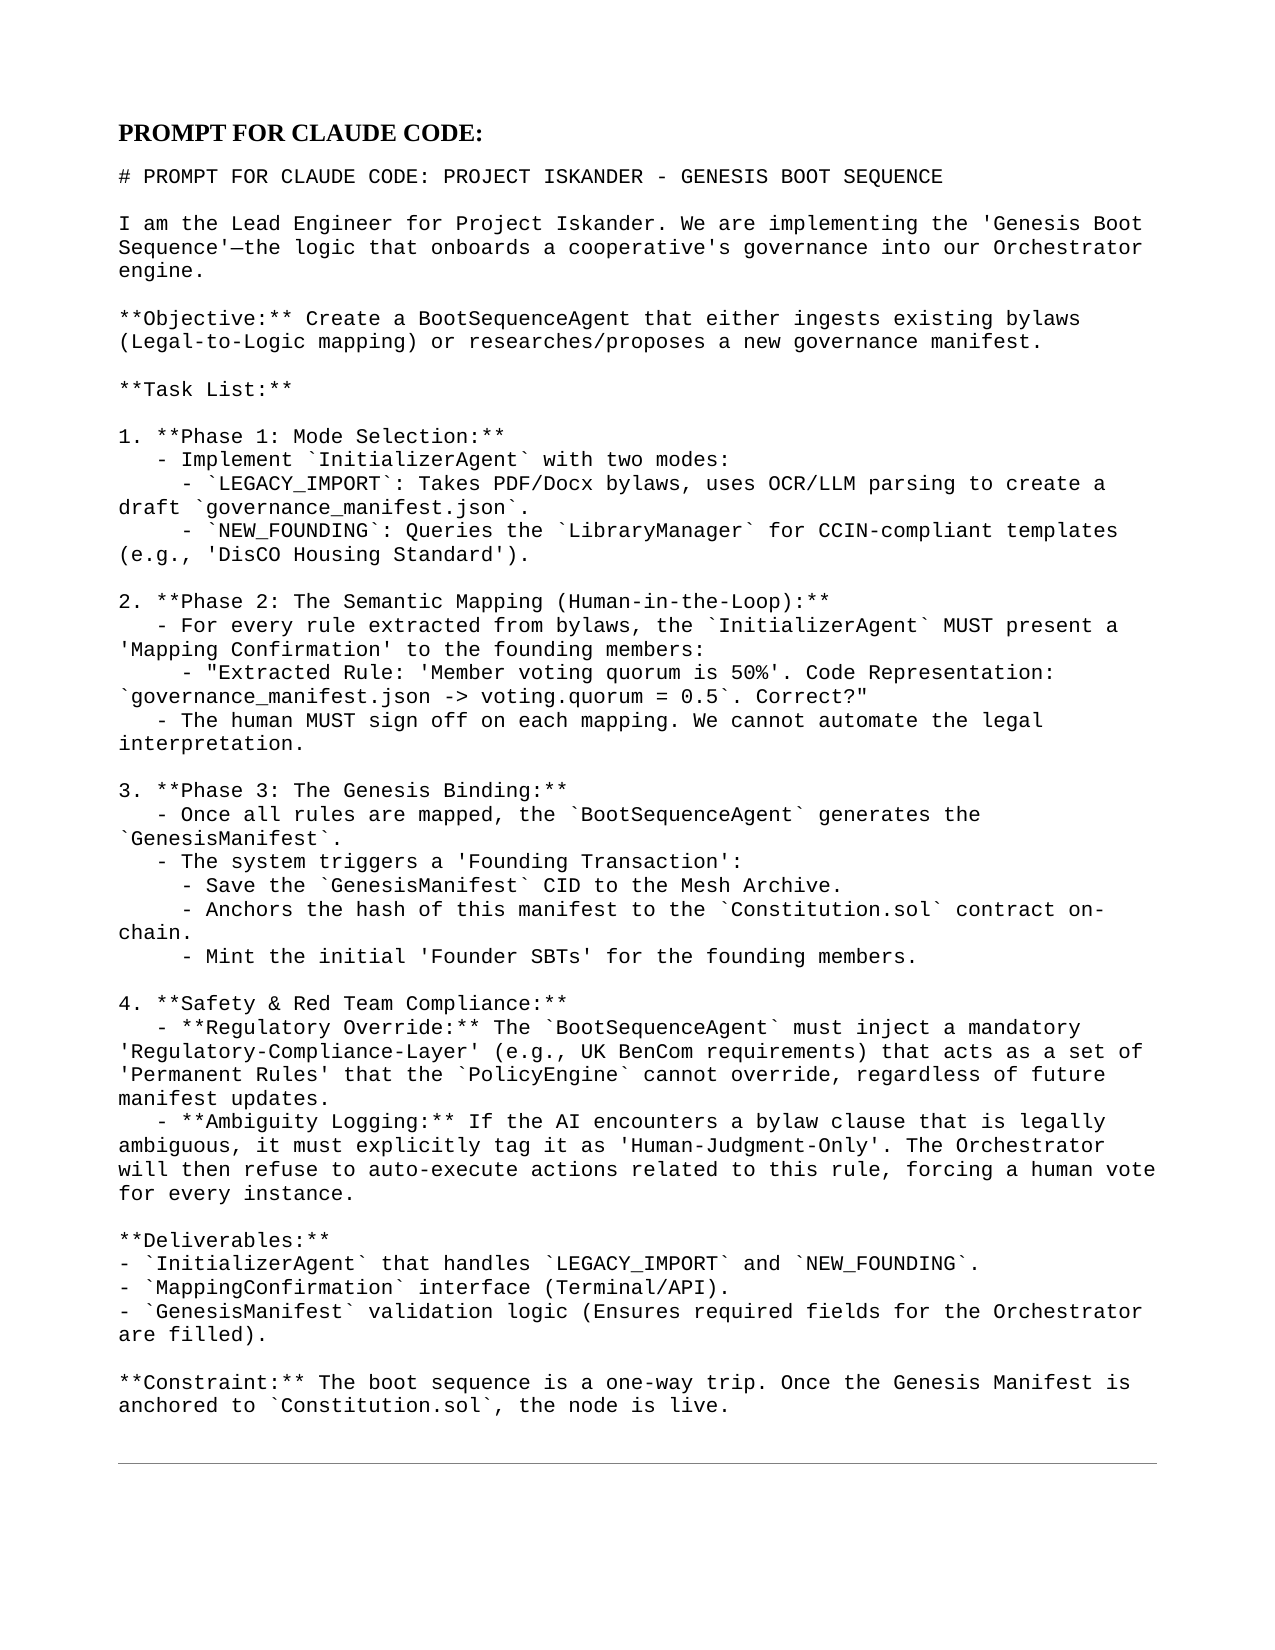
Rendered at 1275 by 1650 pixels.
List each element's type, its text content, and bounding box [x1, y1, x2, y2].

text # PROMPT FOR CLAUDE CODE: PROJECT ISKANDER - GENESIS BOOT SEQUENCE I am the Lead Engineer for Project Iskander. We are implementing the 'Genesis Boot Sequence'—the logic that onboards a cooperative's governance into our Orchestrator engine. **Objective:** Create a BootSequenceAgent that either ingests existing bylaws (Legal-to-Logic mapping) or researches/proposes a new governance manifest. **Task List:** 1. **Phase 1: Mode Selection:** - Implement `InitializerAgent` with two modes: - `LEGACY_IMPORT`: Takes PDF/Docx bylaws, uses OCR/LLM parsing to create a draft `governance_manifest.json`. - `NEW_FOUNDING`: Queries the `LibraryManager` for CCIN-compliant templates (e.g., 'DisCO Housing Standard'). 2. **Phase 2: The Semantic Mapping (Human-in-the-Loop):** - For every rule extracted from bylaws, the `InitializerAgent` MUST present a 'Mapping Confirmation' to the founding members: - "Extracted Rule: 'Member voting quorum is 50%'. Code Representation: `governance_manifest.json -> voting.quorum = 0.5`. Correct?" - The human MUST sign off on each mapping. We cannot automate the legal interpretation. 3. **Phase 3: The Genesis Binding:** - Once all rules are mapped, the `BootSequenceAgent` generates the `GenesisManifest`. - The system triggers a 'Founding Transaction': - Save the `GenesisManifest` CID to the Mesh Archive. - Anchors the hash of this manifest to the `Constitution.sol` contract on-chain. - Mint the initial 'Founder SBTs' for the founding members. 4. **Safety & Red Team Compliance:** - **Regulatory Override:** The `BootSequenceAgent` must inject a mandatory 'Regulatory-Compliance-Layer' (e.g., UK BenCom requirements) that acts as a set of 'Permanent Rules' that the `PolicyEngine` cannot override, regardless of future manifest updates. - **Ambiguity Logging:** If the AI encounters a bylaw clause that is legally ambiguous, it must explicitly tag it as 'Human-Judgment-Only'. The Orchestrator will then refuse to auto-execute actions related to this rule, forcing a human vote for every instance. **Deliverables:** - `InitializerAgent` that handles `LEGACY_IMPORT` and `NEW_FOUNDING`. - `MappingConfirmation` interface (Terminal/API). - `GenesisManifest` validation logic (Ensures required fields for the Orchestrator are filled). **Constraint:** The boot sequence is a one-way trip. Once the Genesis Manifest is anchored to `Constitution.sol`, the node is live. [118, 166, 1157, 1419]
text PROMPT FOR CLAUDE CODE: [118, 118, 1157, 147]
